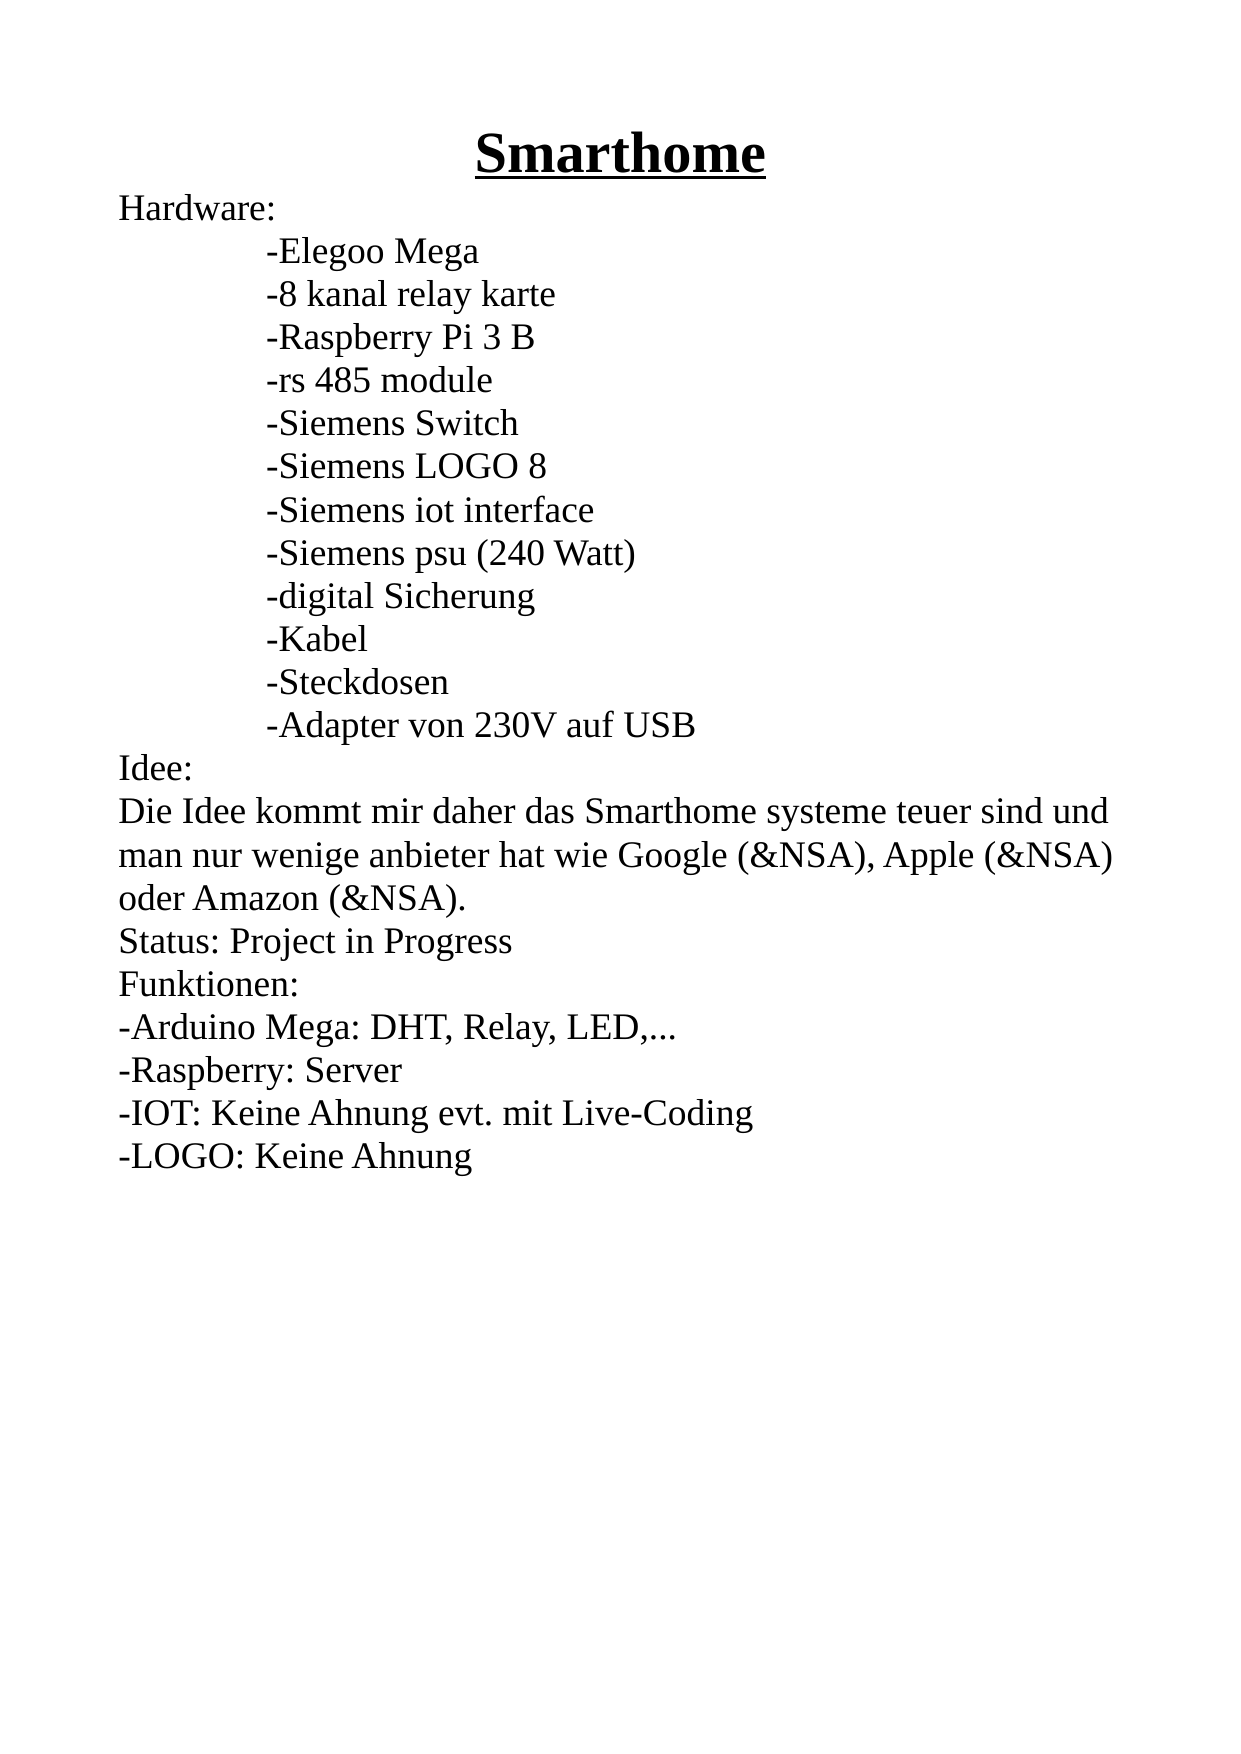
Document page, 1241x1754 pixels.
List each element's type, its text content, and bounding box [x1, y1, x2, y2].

text -8 kanal relay karte [118, 271, 1122, 314]
text -LOGO: Keine Ahnung [118, 1134, 1122, 1177]
text -Kabel [118, 616, 1122, 659]
text -Siemens LOGO 8 [118, 444, 1122, 487]
text Smarthome [118, 118, 1122, 185]
text -rs 485 module [118, 358, 1122, 401]
text -Raspberry Pi 3 B [118, 314, 1122, 358]
text -Siemens iot interface [118, 487, 1122, 530]
text -IOT: Keine Ahnung evt. mit Live-Coding [118, 1091, 1122, 1134]
text Idee: [118, 746, 1122, 789]
text -Elegoo Mega [118, 228, 1122, 271]
text Funktionen: [118, 961, 1122, 1004]
text Die Idee kommt mir daher das Smarthome systeme teuer sind und man nur wenige anbieter hat wie Google (&NSA), Apple (&NSA) oder Amazon (&NSA). [118, 789, 1122, 918]
text -Raspberry: Server [118, 1048, 1122, 1091]
text -Arduino Mega: DHT, Relay, LED,... [118, 1004, 1122, 1048]
text Status: Project in Progress [118, 918, 1122, 961]
text -Adapter von 230V auf USB [118, 703, 1122, 746]
text -Siemens psu (240 Watt) [118, 530, 1122, 573]
text Hardware: [118, 185, 1122, 228]
text -Siemens Switch [118, 401, 1122, 444]
text -digital Sicherung [118, 573, 1122, 616]
text -Steckdosen [118, 659, 1122, 703]
